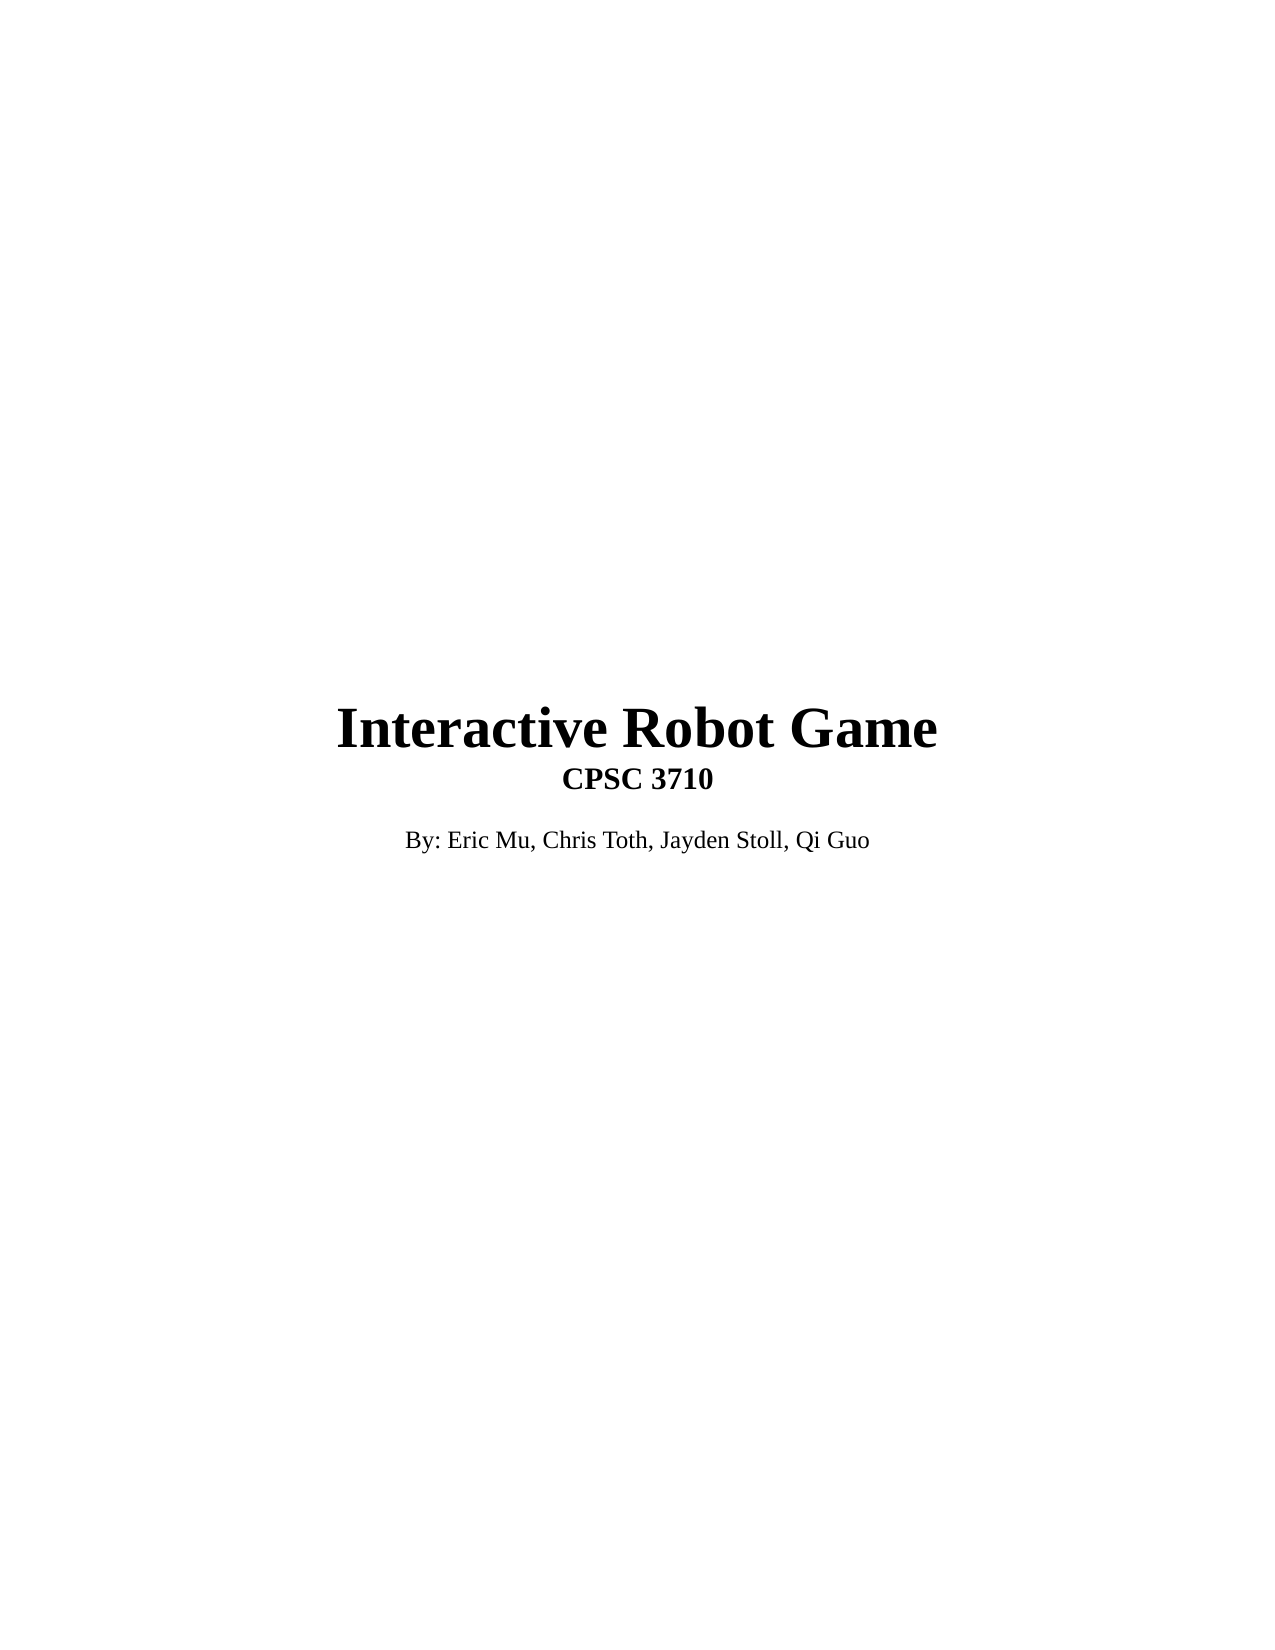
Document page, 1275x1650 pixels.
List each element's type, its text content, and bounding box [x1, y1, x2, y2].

text By: Eric Mu, Chris Toth, Jayden Stoll, Qi Guo [118, 825, 1157, 854]
text Interactive Robot Game [118, 693, 1157, 760]
text CPSC 3710 [118, 760, 1157, 796]
